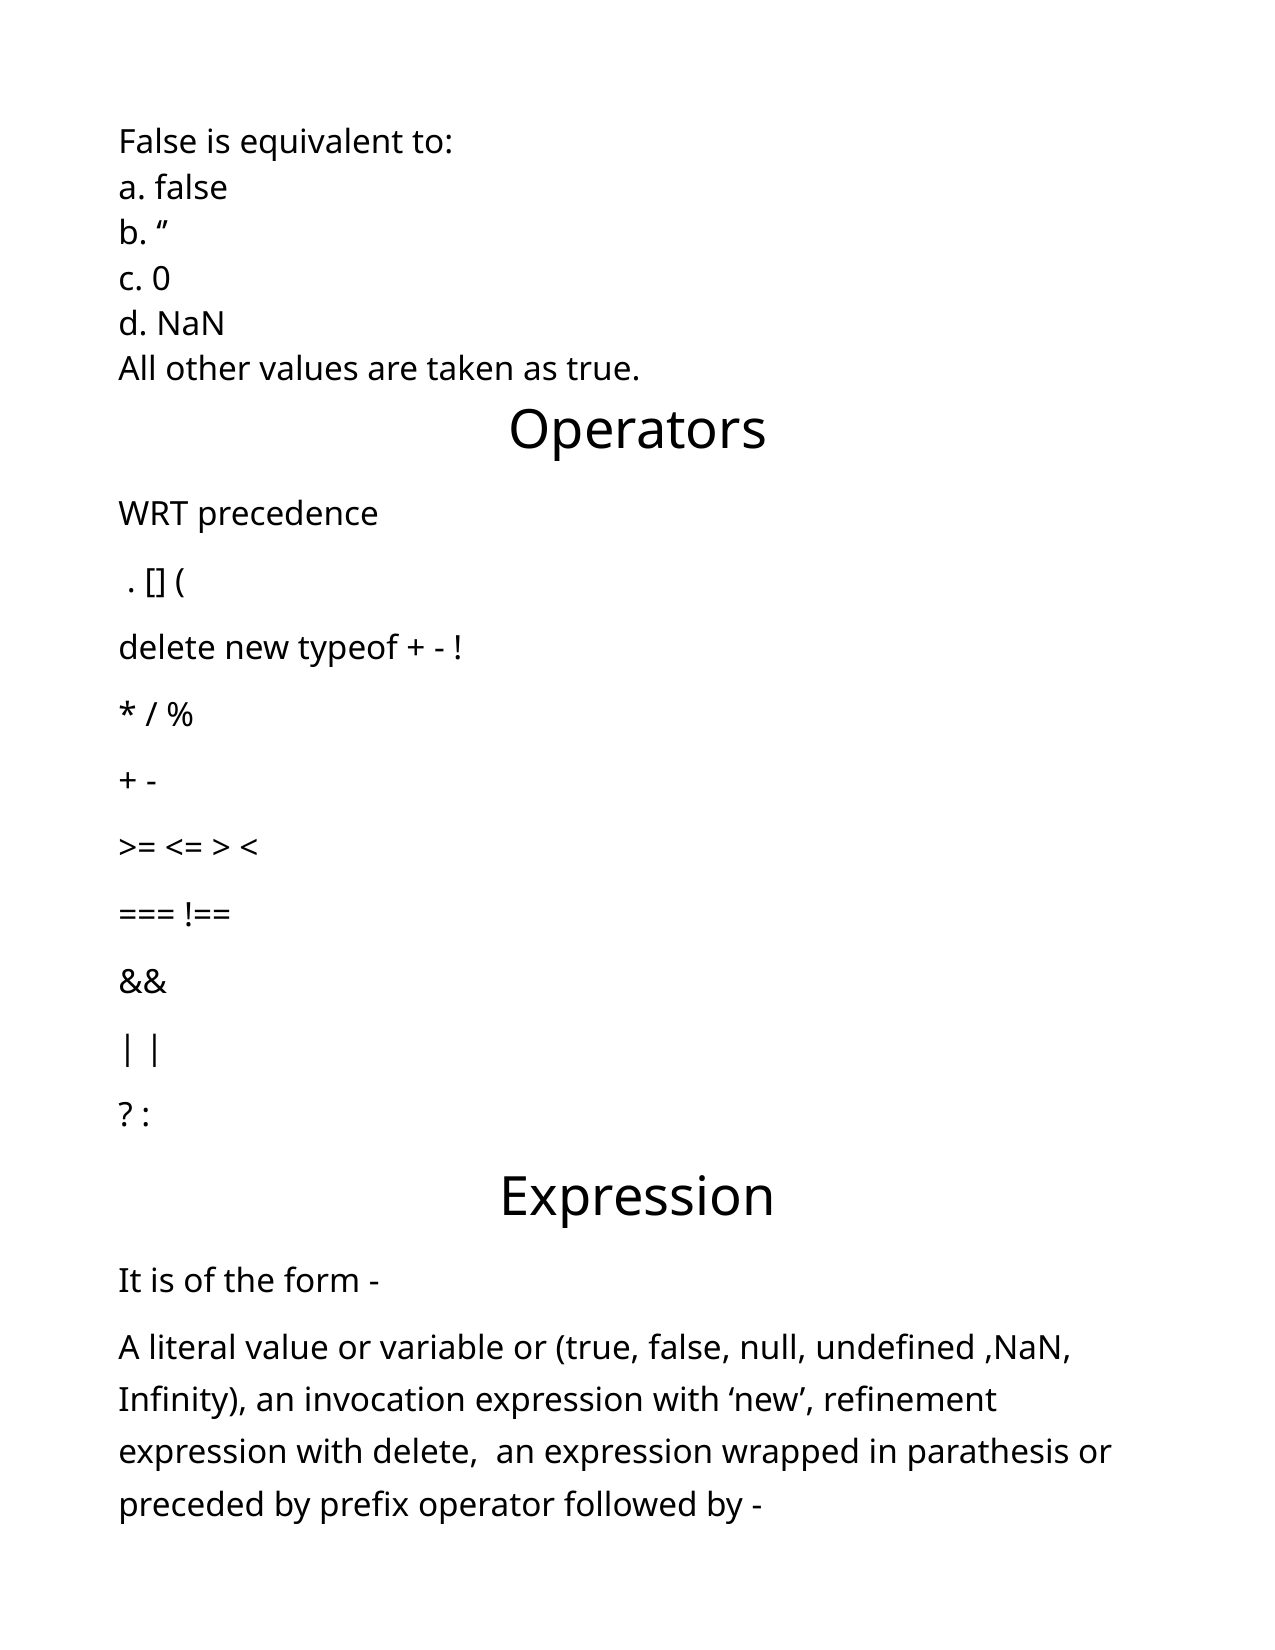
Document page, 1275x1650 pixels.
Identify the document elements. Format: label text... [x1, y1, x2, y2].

text WRT precedence [118, 490, 1157, 535]
text It is of the form - [118, 1257, 1157, 1302]
text a. false [118, 163, 1157, 209]
text delete new typeof + - ! [118, 623, 1157, 669]
text && [118, 957, 1157, 1003]
text === !== [118, 891, 1157, 936]
text ? : [118, 1091, 1157, 1136]
text | | [118, 1024, 1157, 1069]
text b. ‘’ [118, 209, 1157, 254]
text . [] ( [118, 557, 1157, 602]
text d. NaN [118, 300, 1157, 345]
text * / % [118, 690, 1157, 736]
text All other values are taken as true. [118, 345, 1157, 391]
text >= <= > < [118, 824, 1157, 869]
text A literal value or variable or (true, false, null, undefined ,NaN, Infinity), an invocation expression with ‘new’, refinement expression with delete, an expression wrapped in parathesis or preceded by prefix operator followed by - [118, 1324, 1157, 1526]
text Operators [118, 391, 1157, 464]
text False is equivalent to: [118, 118, 1157, 163]
text c. 0 [118, 254, 1157, 300]
text + - [118, 757, 1157, 802]
text Expression [118, 1158, 1157, 1231]
